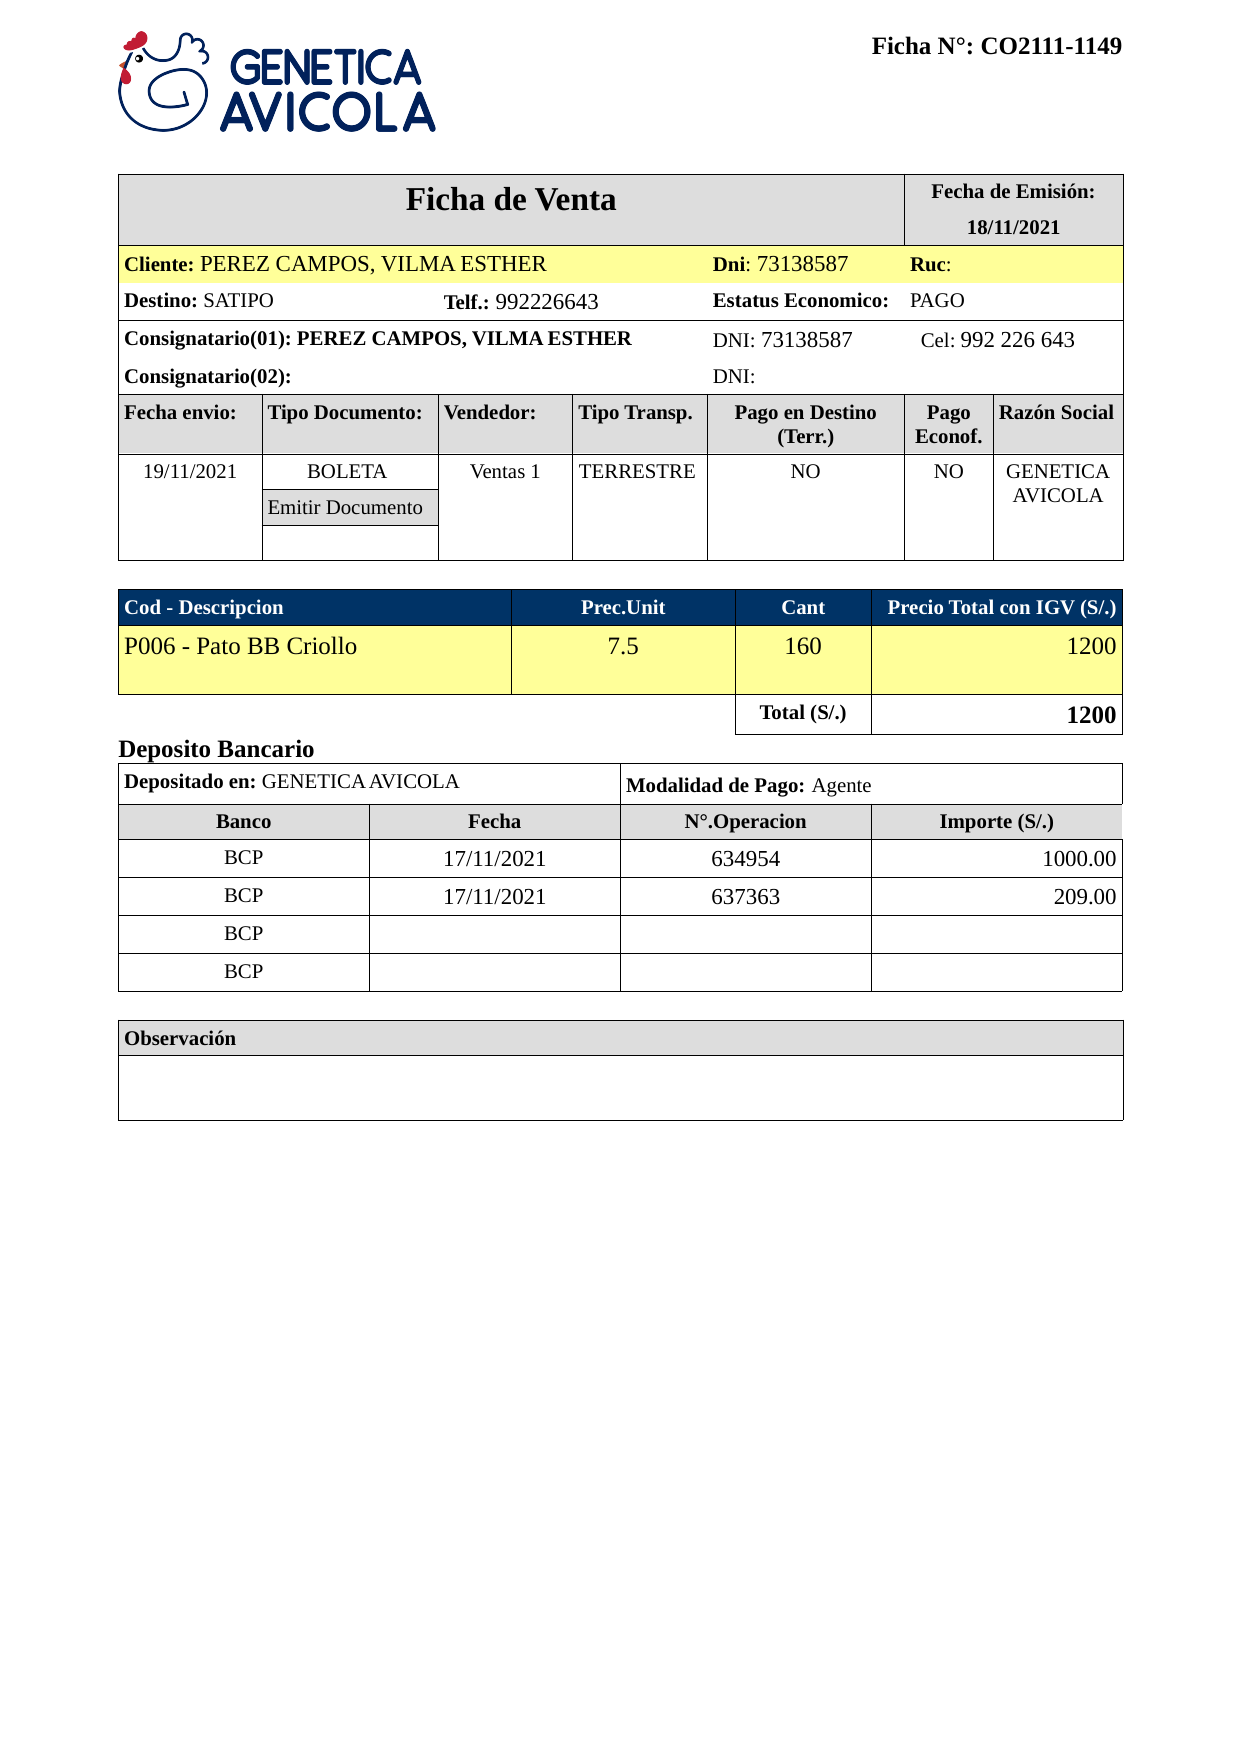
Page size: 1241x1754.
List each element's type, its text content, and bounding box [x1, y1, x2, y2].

table_cell Importe (S/.) [872, 805, 1122, 839]
table_cell NO [708, 455, 904, 560]
table_cell 209.00 [872, 878, 1122, 915]
table_cell Vendedor: [439, 395, 572, 453]
text Deposito Bancario [118, 734, 1122, 763]
table_header Depositado en: GENETICA AVICOLA [119, 764, 620, 803]
table_cell 637363 [621, 878, 871, 915]
table_cell 17/11/2021 [370, 878, 620, 915]
table_cell Cliente: PEREZ CAMPOS, VILMA ESTHER [119, 246, 707, 283]
table_header Ficha de Venta [119, 175, 904, 245]
table_cell [370, 954, 620, 991]
table_cell Tipo Transp. [573, 395, 707, 453]
table_cell 18/11/2021 [905, 209, 1123, 245]
table_cell Destino: SATIPO [119, 283, 438, 320]
table_cell [370, 916, 620, 953]
table_cell 160 [736, 626, 871, 694]
table_cell Telf.: 992226643 [438, 283, 707, 320]
table_cell [872, 954, 1122, 991]
table_cell TERRESTRE [573, 455, 707, 560]
table_cell Consignatario(01): PEREZ CAMPOS, VILMA ESTHER [119, 321, 707, 358]
table_cell GENETICA AVICOLA [994, 455, 1123, 560]
table_cell [621, 954, 871, 991]
picture [118, 31, 436, 132]
table_header Fecha de Emisión: [905, 175, 1123, 209]
table_cell 1200 [872, 626, 1122, 694]
table_cell 1000.00 [872, 840, 1122, 877]
table_cell PAGO [904, 283, 1123, 320]
table_cell 634954 [621, 840, 871, 877]
table_cell NO [905, 455, 993, 560]
table_cell Dni: 73138587 [707, 246, 904, 283]
table_cell 7.5 [512, 626, 735, 694]
table_cell Pago Econof. [905, 395, 993, 453]
table_cell [263, 526, 438, 560]
table_cell Tipo Documento: [263, 395, 438, 453]
table_cell [872, 916, 1122, 953]
table_cell [118, 695, 511, 734]
table_cell [621, 916, 871, 953]
table_header Prec.Unit [512, 590, 735, 625]
table_cell Pago en Destino (Terr.) [708, 395, 904, 453]
table_cell Ventas 1 [439, 455, 572, 560]
table_cell [119, 1056, 1123, 1119]
table_cell 19/11/2021 [119, 455, 262, 560]
table_cell 1200 [872, 695, 1122, 734]
table_cell Cel: 992 226 643 [915, 321, 1123, 358]
table_header Observación [119, 1021, 1123, 1055]
table_cell Fecha [370, 805, 620, 839]
table_cell Consignatario(02): [119, 358, 707, 394]
table_cell Banco [119, 805, 369, 839]
table_cell DNI: [707, 358, 1123, 394]
table_cell BCP [119, 878, 369, 915]
table_cell BCP [119, 916, 369, 953]
table_cell Fecha envio: [119, 395, 262, 453]
table_cell DNI: 73138587 [707, 321, 915, 358]
table_cell BCP [119, 954, 369, 991]
table_cell [511, 695, 735, 734]
table_cell BOLETA [263, 455, 438, 489]
table_cell N°.Operacion [621, 805, 871, 839]
table_header Cod - Descripcion [119, 590, 511, 625]
table_header Modalidad de Pago: Agente [621, 764, 1122, 803]
table_cell Estatus Economico: [707, 283, 904, 320]
table_cell P006 - Pato BB Criollo [119, 626, 511, 694]
table_cell Ruc: [904, 246, 1123, 283]
table_cell 17/11/2021 [370, 840, 620, 877]
table_cell Total (S/.) [736, 695, 871, 734]
table_cell Razón Social [994, 395, 1123, 453]
table_cell BCP [119, 840, 369, 877]
table_header Precio Total con IGV (S/.) [872, 590, 1122, 625]
table_cell Emitir Documento [263, 490, 438, 525]
table_header Cant [736, 590, 871, 625]
